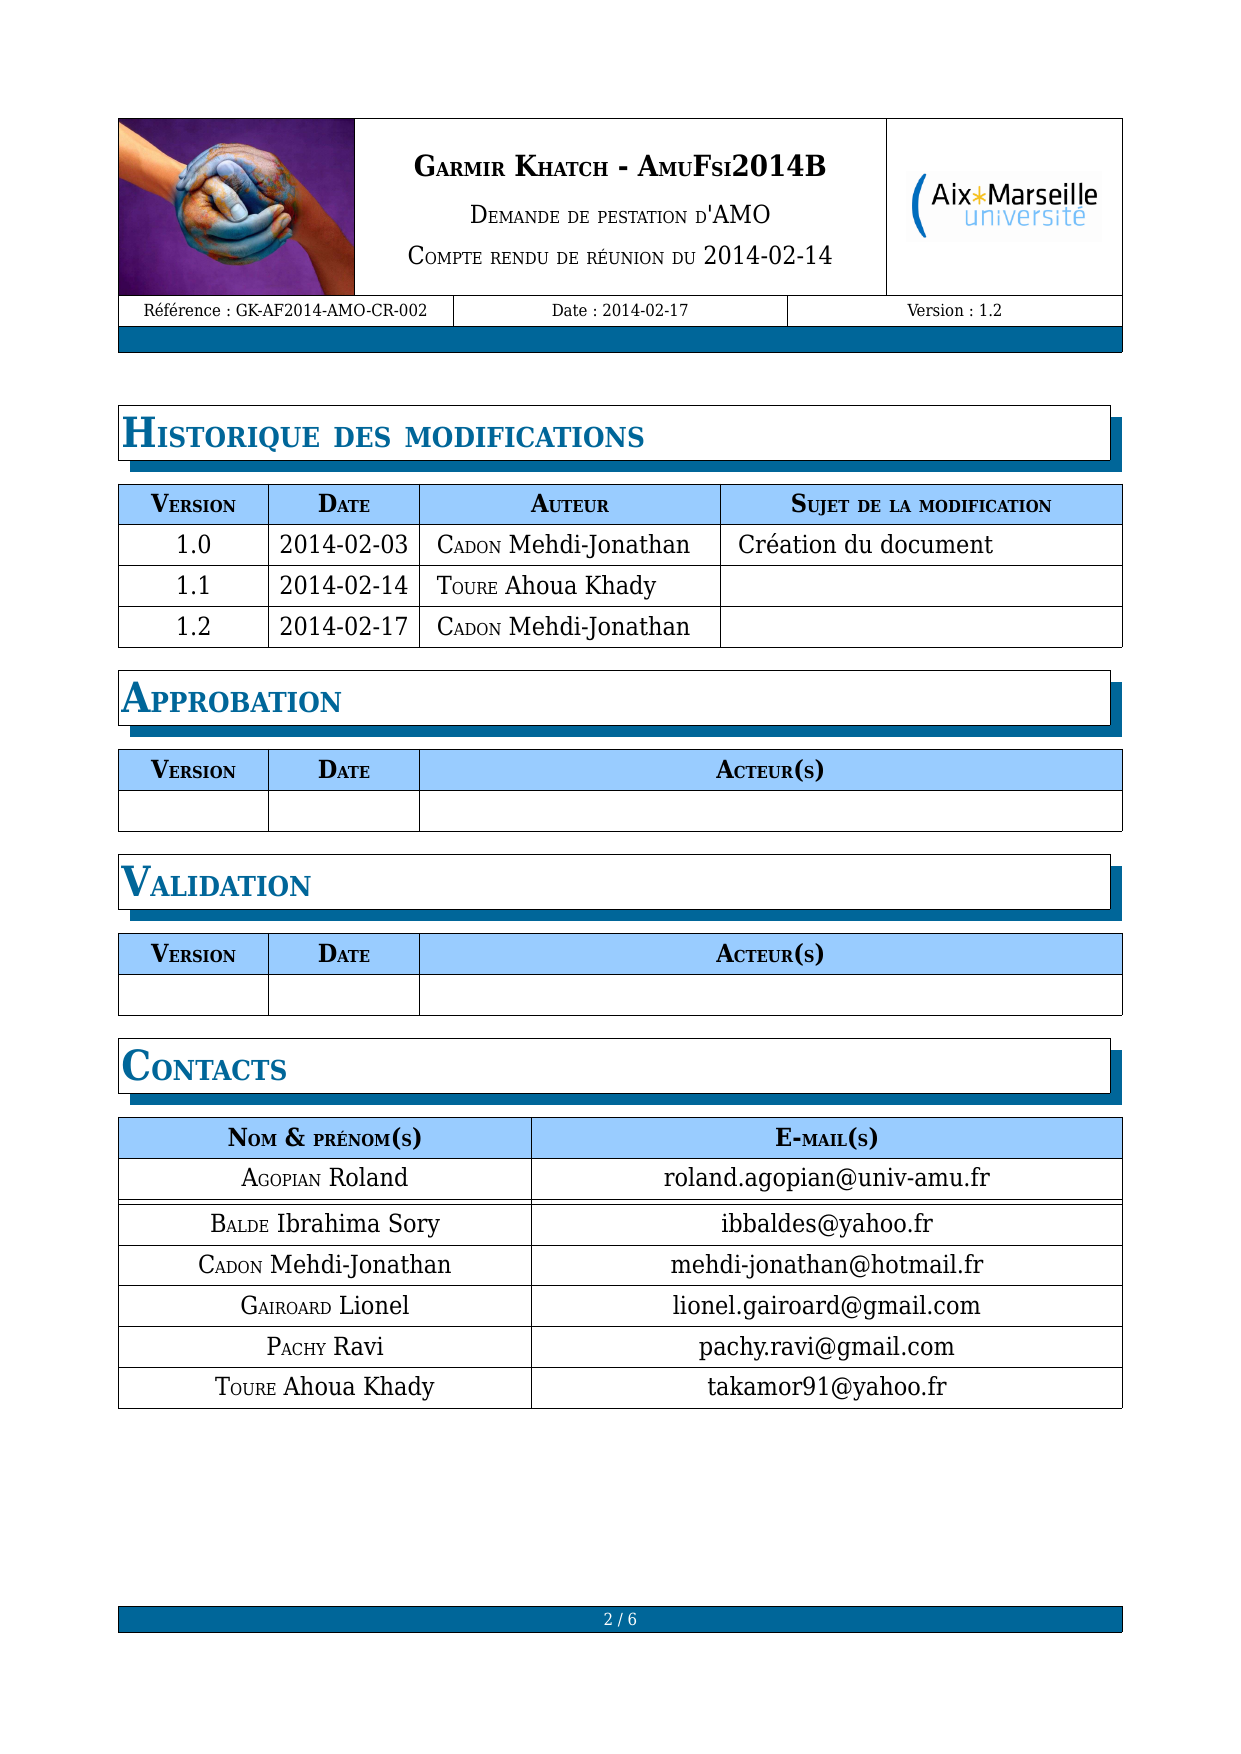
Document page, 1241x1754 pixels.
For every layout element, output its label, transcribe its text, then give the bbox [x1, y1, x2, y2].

text Historique des modifications [119, 406, 1110, 460]
table_cell 1.1 [119, 566, 268, 606]
picture [119, 119, 354, 295]
table_cell [119, 975, 268, 1014]
table_cell roland.agopian@univ-amu.fr [532, 1159, 1122, 1198]
table_cell lionel.gairoard@gmail.com [532, 1286, 1122, 1326]
table_cell takamor91@yahoo.fr [532, 1368, 1122, 1407]
table_cell 2014-02-17 [269, 607, 419, 647]
table_header Nom & prénom(s) [119, 1118, 531, 1158]
text Validation [119, 855, 1110, 909]
table_cell Cadon Mehdi-Jonathan [119, 1246, 531, 1285]
table_cell Cadon Mehdi-Jonathan [420, 525, 720, 565]
table_header Version [119, 750, 268, 790]
table_header Auteur [420, 485, 720, 524]
table_cell [721, 566, 1122, 606]
table_cell [420, 791, 1122, 831]
picture [887, 126, 1122, 288]
table_cell Pachy Ravi [119, 1327, 531, 1367]
table_cell [269, 975, 419, 1014]
table_header Date [269, 485, 419, 524]
table_cell 2014-02-14 [269, 566, 419, 606]
table_header Date [269, 750, 419, 790]
table_header Date [269, 934, 419, 974]
text Contacts [119, 1039, 1110, 1093]
table_cell Gairoard Lionel [119, 1286, 531, 1326]
table_cell [420, 975, 1122, 1014]
table_cell [269, 791, 419, 831]
table_cell [119, 791, 268, 831]
table_header Version [119, 934, 268, 974]
table_cell 1.0 [119, 525, 268, 565]
table_header Acteur(s) [420, 934, 1122, 974]
table_cell Toure Ahoua Khady [420, 566, 720, 606]
table_cell Agopian Roland [119, 1159, 531, 1198]
table_cell Cadon Mehdi-Jonathan [420, 607, 720, 647]
table_header Acteur(s) [420, 750, 1122, 790]
table_cell Création du document [721, 525, 1122, 565]
table_cell ibbaldes@yahoo.fr [532, 1205, 1122, 1244]
table_cell Balde Ibrahima Sory [119, 1205, 531, 1244]
table_cell pachy.ravi@gmail.com [532, 1327, 1122, 1367]
table_cell mehdi-jonathan@hotmail.fr [532, 1246, 1122, 1285]
table_cell [119, 1200, 531, 1204]
table_header Version [119, 485, 268, 524]
table_header Sujet de la modification [721, 485, 1122, 524]
table_cell [532, 1200, 1122, 1204]
table_header E-mail(s) [532, 1118, 1122, 1158]
table_cell 1.2 [119, 607, 268, 647]
table_cell 2014-02-03 [269, 525, 419, 565]
table_cell Toure Ahoua Khady [119, 1368, 531, 1407]
table_cell [721, 607, 1122, 647]
text Approbation [119, 671, 1110, 725]
